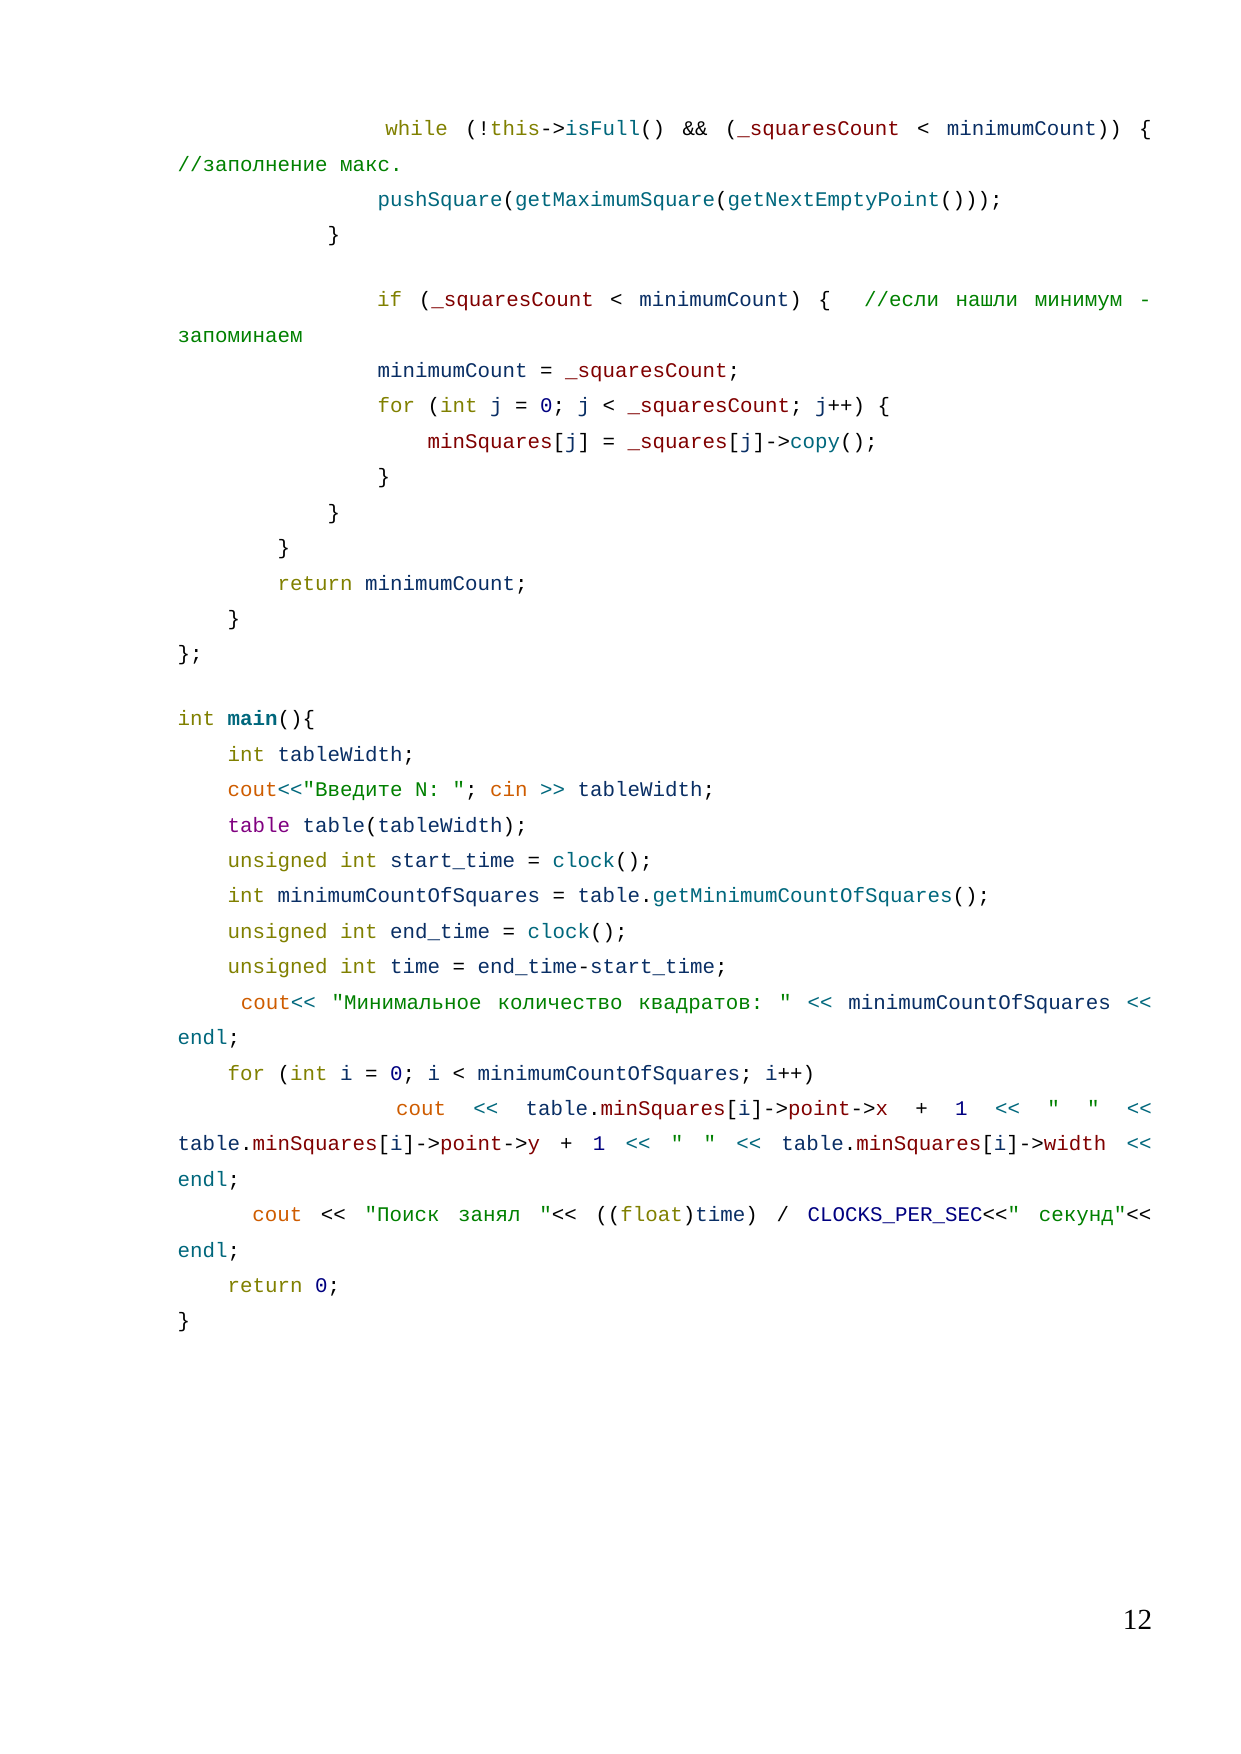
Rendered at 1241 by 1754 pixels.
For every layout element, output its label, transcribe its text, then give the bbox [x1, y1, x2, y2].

text int tableWidth; [177, 744, 1152, 767]
text cout<< "Минимальное количество квадратов: " << minimumCountOfSquares << endl; [177, 992, 1152, 1051]
text for (int i = 0; i < minimumCountOfSquares; i++) [177, 1062, 1152, 1086]
text cout << "Поиск занял "<< ((float)time) / CLOCKS_PER_SEC<<" cекунд"<< endl; [177, 1204, 1152, 1263]
text minimumCount = _squaresCount; [177, 360, 1152, 384]
text cout<<"Введите N: "; cin >> tableWidth; [177, 779, 1152, 803]
text }; [177, 643, 1152, 667]
text int main(){ [177, 708, 1152, 732]
text return minimumCount; [177, 573, 1152, 596]
text } [177, 608, 1152, 632]
text if (_squaresCount < minimumCount) { //если нашли минимум - запоминаем [177, 289, 1152, 348]
text while (!this->isFull() && (_squaresCount < minimumCount)) { //заполнение макс. [177, 118, 1152, 177]
text } [177, 224, 1152, 248]
text } [177, 502, 1152, 525]
text int minimumCountOfSquares = table.getMinimumCountOfSquares(); [177, 885, 1152, 909]
text pushSquare(getMaximumSquare(getNextEmptyPoint())); [177, 189, 1152, 213]
text minSquares[j] = _squares[j]->copy(); [177, 431, 1152, 454]
text unsigned int start_time = clock(); [177, 850, 1152, 874]
text for (int j = 0; j < _squaresCount; j++) { [177, 396, 1152, 419]
text } [177, 537, 1152, 561]
text unsigned int end_time = clock(); [177, 921, 1152, 944]
text } [177, 1310, 1152, 1334]
text return 0; [177, 1275, 1152, 1299]
text cout << table.minSquares[i]->point->x + 1 << " " << table.minSquares[i]->point->y + 1 << " " << table.minSquares[i]->width << endl; [177, 1098, 1152, 1192]
text table table(tableWidth); [177, 814, 1152, 838]
text } [177, 466, 1152, 490]
text unsigned int time = end_time-start_time; [177, 956, 1152, 980]
